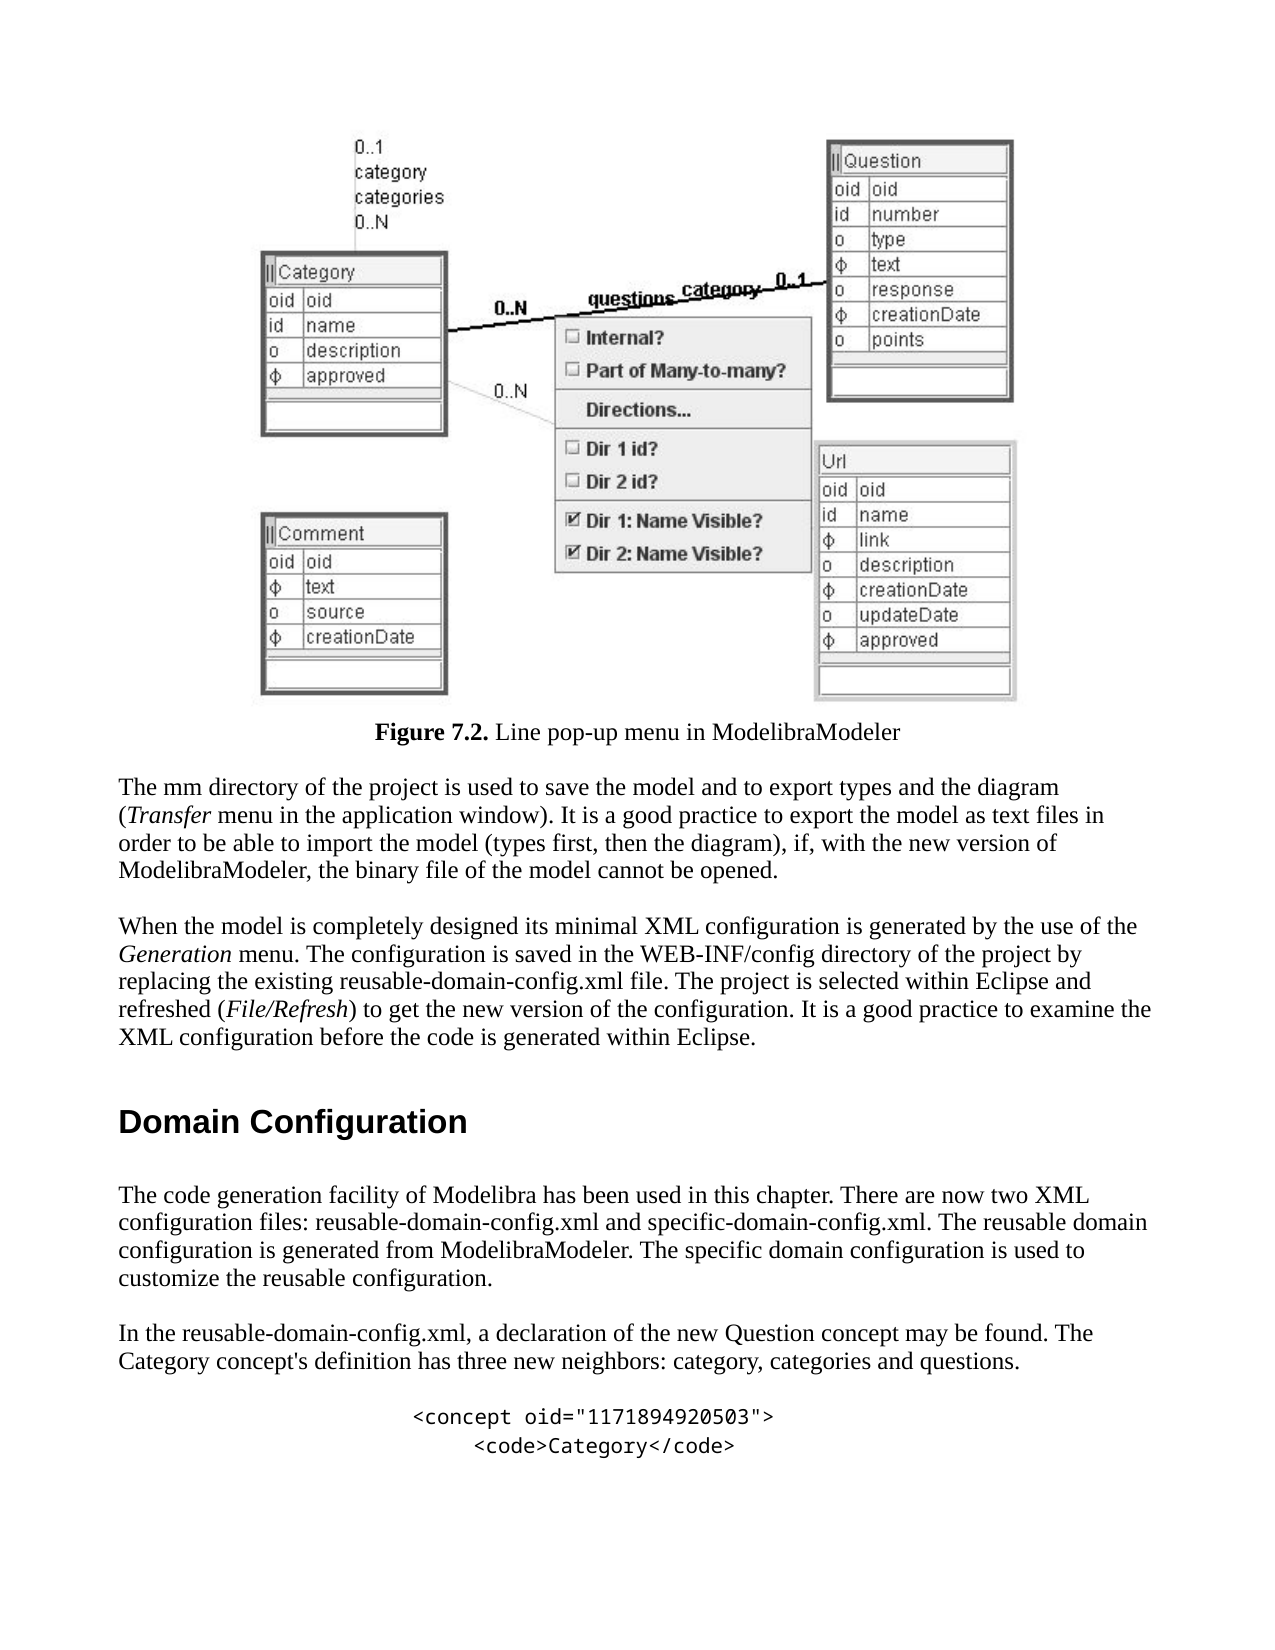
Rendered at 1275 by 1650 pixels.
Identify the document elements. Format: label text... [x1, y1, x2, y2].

picture [239, 118, 1036, 719]
text Figure 7.2. Line pop-up menu in ModelibraModeler [118, 118, 1157, 746]
text <code>Category</code> [118, 1431, 1157, 1459]
text When the model is completely designed its minimal XML configuration is generated by the use of the Generation menu. The configuration is saved in the WEB-INF/config directory of the project by replacing the existing reusable-domain-config.xml file. The project is selected within Eclipse and refreshed (File/Refresh) to get the new version of the configuration. It is a good practice to examine the XML configuration before the code is generated within Eclipse. [118, 912, 1157, 1051]
text <concept oid="1171894920503"> [118, 1402, 1157, 1431]
text The mm directory of the project is used to save the model and to export types and the diagram (Transfer menu in the application window). It is a good practice to export the model as text files in order to be able to import the model (types first, then the diagram), if, with the new version of ModelibraModeler, the binary file of the model cannot be opened. [118, 773, 1157, 884]
subtitle Domain Configuration [118, 1103, 1157, 1141]
text The code generation facility of Modelibra has been used in this chapter. There are now two XML configuration files: reusable-domain-config.xml and specific-domain-config.xml. The reusable domain configuration is generated from ModelibraModeler. The specific domain configuration is used to customize the reusable configuration. [118, 1181, 1157, 1292]
text In the reusable-domain-config.xml, a declaration of the new Question concept may be found. The Category concept's definition has three new neighbors: category, categories and questions. [118, 1319, 1157, 1375]
